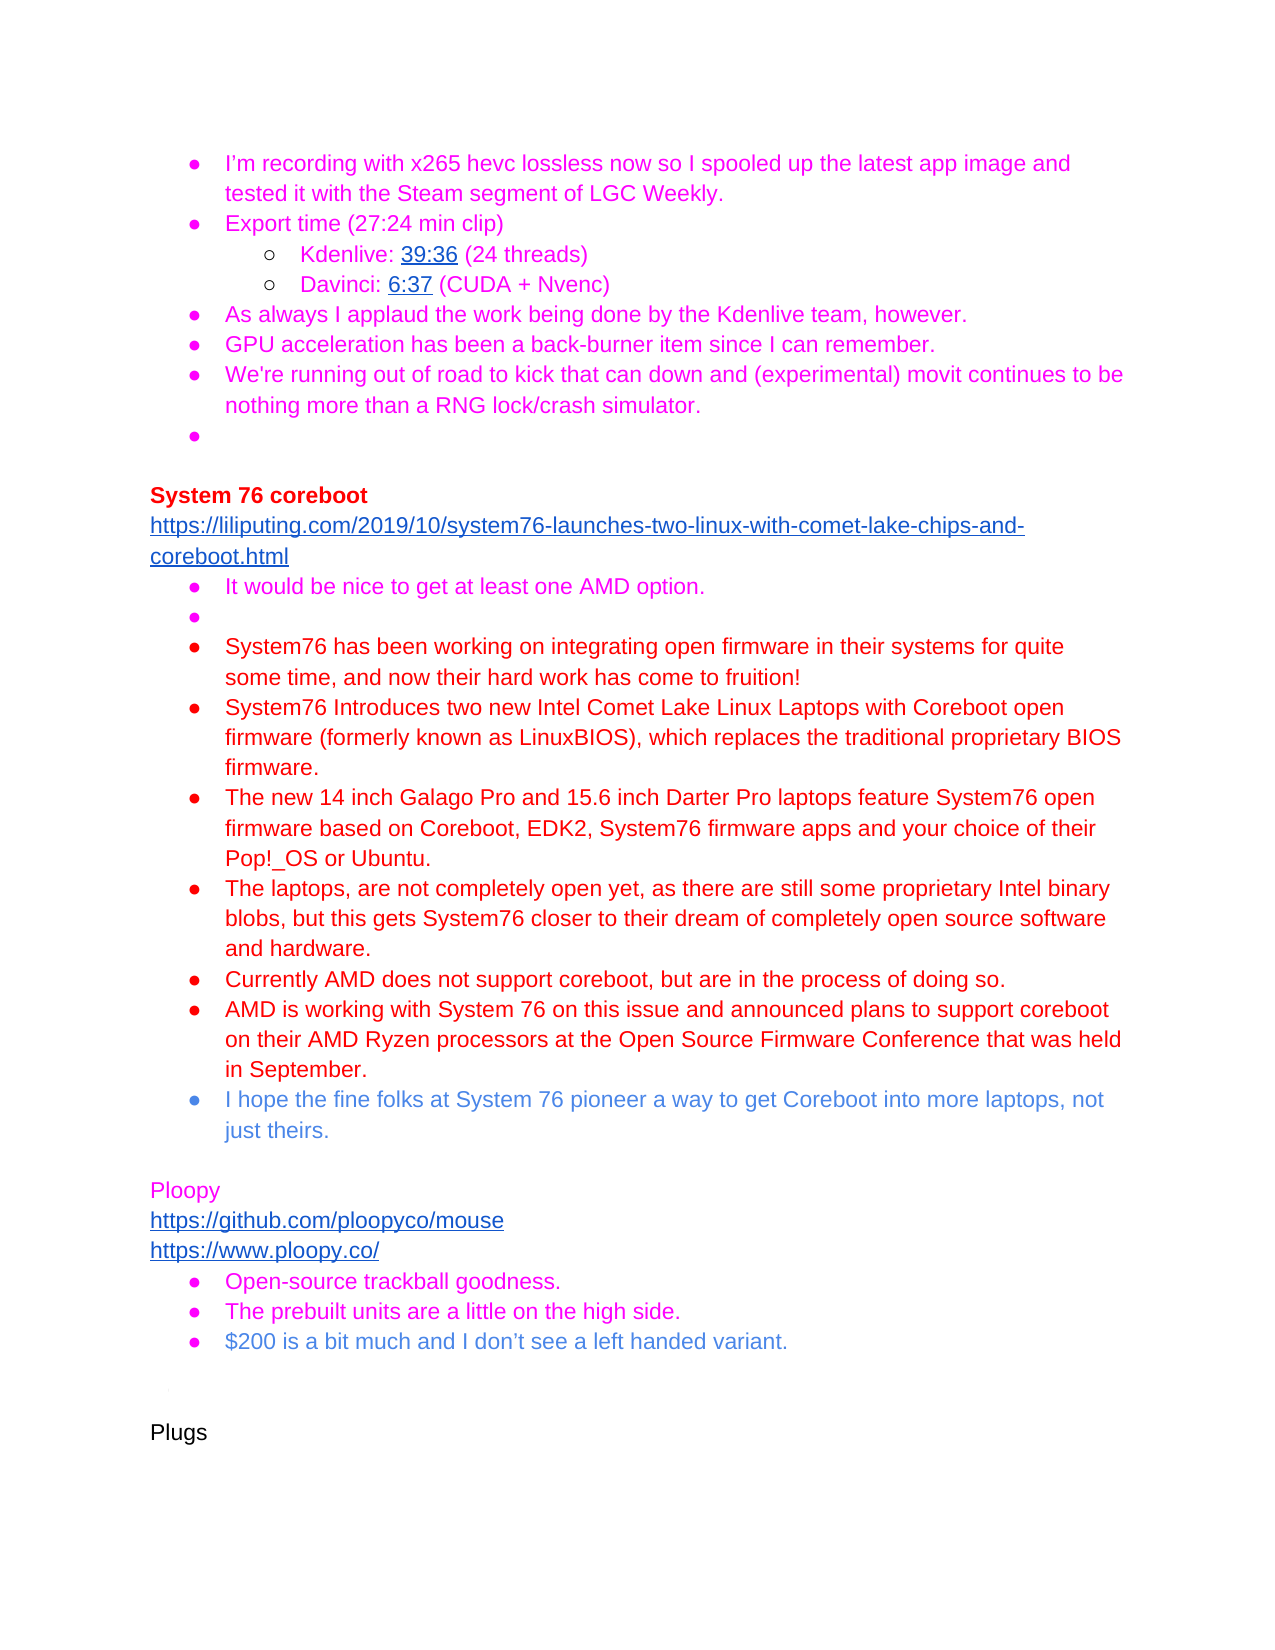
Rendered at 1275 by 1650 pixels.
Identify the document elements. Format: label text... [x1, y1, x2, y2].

list $200 is a bit much and I don’t see a left handed variant. [187, 1328, 1125, 1354]
list System76 has been working on integrating open firmware in their systems for quite some time, and now their hard work has come to fruition! [187, 633, 1125, 690]
list The prebuilt units are a little on the high side. [187, 1298, 1125, 1324]
list GPU acceleration has been a back-burner item since I can remember. [187, 331, 1125, 358]
list As always I applaud the work being done by the Kdenlive team, however. [187, 301, 1125, 327]
text https://github.com/ploopyco/mouse [150, 1207, 1125, 1234]
text Ploopy [150, 1177, 1125, 1203]
list System76 Introduces two new Intel Comet Lake Linux Laptops with Coreboot open firmware (formerly known as LinuxBIOS), which replaces the traditional proprietary BIOS firmware. [187, 694, 1125, 781]
list Kdenlive: 39:36 (24 threads) [262, 241, 1125, 267]
list Export time (27:24 min clip) [187, 210, 1125, 237]
text https://www.ploopy.co/ [150, 1237, 1125, 1264]
list I hope the fine folks at System 76 pioneer a way to get Coreboot into more laptops, not just theirs. [187, 1086, 1125, 1143]
list Currently AMD does not support coreboot, but are in the process of doing so. [187, 966, 1125, 992]
list We're running out of road to kick that can down and (experimental) movit continues to be nothing more than a RNG lock/crash simulator. [187, 361, 1125, 418]
list The new 14 inch Galago Pro and 15.6 inch Darter Pro laptops feature System76 open firmware based on Coreboot, EDK2, System76 firmware apps and your choice of their Pop!_OS or Ubuntu. [187, 784, 1125, 871]
list Davinci: 6:37 (CUDA + Nvenc) [262, 271, 1125, 297]
list I’m recording with x265 hevc lossless now so I spooled up the latest app image and tested it with the Steam segment of LGC Weekly. [187, 150, 1125, 207]
list Open-source trackball goodness. [187, 1268, 1125, 1294]
list AMD is working with System 76 on this issue and announced plans to support coreboot on their AMD Ryzen processors at the Open Source Firmware Conference that was held in September. [187, 996, 1125, 1083]
text System 76 coreboot [150, 482, 1125, 509]
text Plugs [150, 1419, 1125, 1445]
list It would be nice to get at least one AMD option. [187, 573, 1125, 599]
list The laptops, are not completely open yet, as there are still some proprietary Intel binary blobs, but this gets System76 closer to their dream of completely open source software and hardware. [187, 875, 1125, 962]
text https://liliputing.com/2019/10/system76-launches-two-linux-with-comet-lake-chips-and-coreboot.html [150, 512, 1125, 569]
